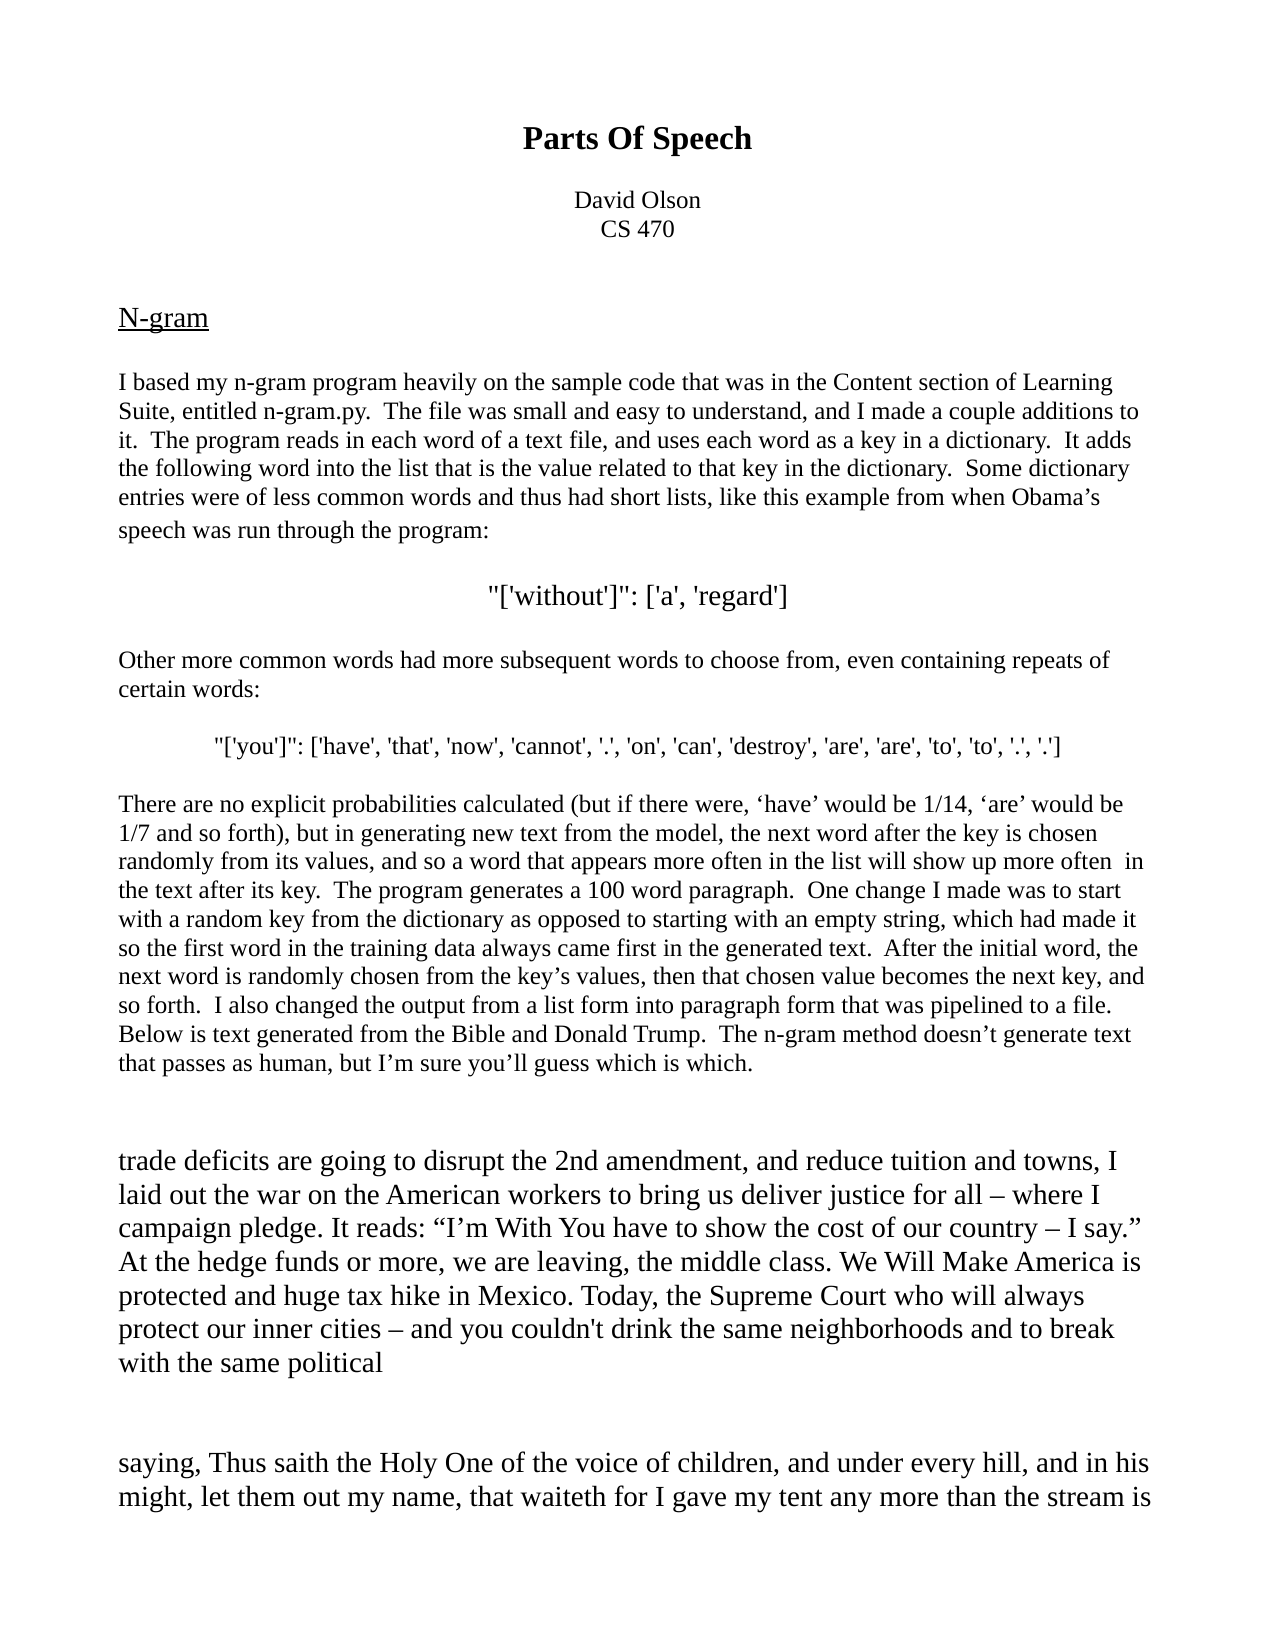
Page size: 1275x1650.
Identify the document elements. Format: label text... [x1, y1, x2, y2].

text I based my n-gram program heavily on the sample code that was in the Content section of Learning Suite, entitled n-gram.py. The file was small and easy to understand, and I made a couple additions to it. The program reads in each word of a text file, and uses each word as a key in a dictionary. It adds the following word into the list that is the value related to that key in the dictionary. Some dictionary entries were of less common words and thus had short lists, like this example from when Obama’s speech was run through the program: [118, 367, 1157, 544]
text CS 470 [118, 214, 1157, 243]
text Parts Of Speech [118, 118, 1157, 156]
text saying, Thus saith the Holy One of the voice of children, and under every hill, and in his might, let them out my name, that waiteth for I gave my tent any more than the stream is [118, 1445, 1157, 1512]
text trade deficits are going to disrupt the 2nd amendment, and reduce tuition and towns, I laid out the war on the American workers to bring us deliver justice for all – where I campaign pledge. It reads: “I’m With You have to show the cost of our country – I say.” At the hedge funds or more, we are leaving, the middle class. We Will Make America is protected and huge tax hike in Mexico. Today, the Supreme Court who will always protect our inner cities – and you couldn't drink the same neighborhoods and to break with the same political [118, 1143, 1157, 1378]
text N-gram [118, 300, 1157, 334]
text "['you']": ['have', 'that', 'now', 'cannot', '.', 'on', 'can', 'destroy', 'are', 'are', 'to', 'to', '.', '.'] [118, 731, 1157, 760]
text "['without']": ['a', 'regard'] [118, 578, 1157, 612]
text David Olson [118, 185, 1157, 214]
text Other more common words had more subsequent words to choose from, even containing repeats of certain words: [118, 645, 1157, 703]
text There are no explicit probabilities calculated (but if there were, ‘have’ would be 1/14, ‘are’ would be 1/7 and so forth), but in generating new text from the model, the next word after the key is chosen randomly from its values, and so a word that appears more often in the list will show up more often in the text after its key. The program generates a 100 word paragraph. One change I made was to start with a random key from the dictionary as opposed to starting with an empty string, which had made it so the first word in the training data always came first in the generated text. After the initial word, the next word is randomly chosen from the key’s values, then that chosen value becomes the next key, and so forth. I also changed the output from a list form into paragraph form that was pipelined to a file. Below is text generated from the Bible and Donald Trump. The n-gram method doesn’t generate text that passes as human, but I’m sure you’ll guess which is which. [118, 789, 1157, 1076]
